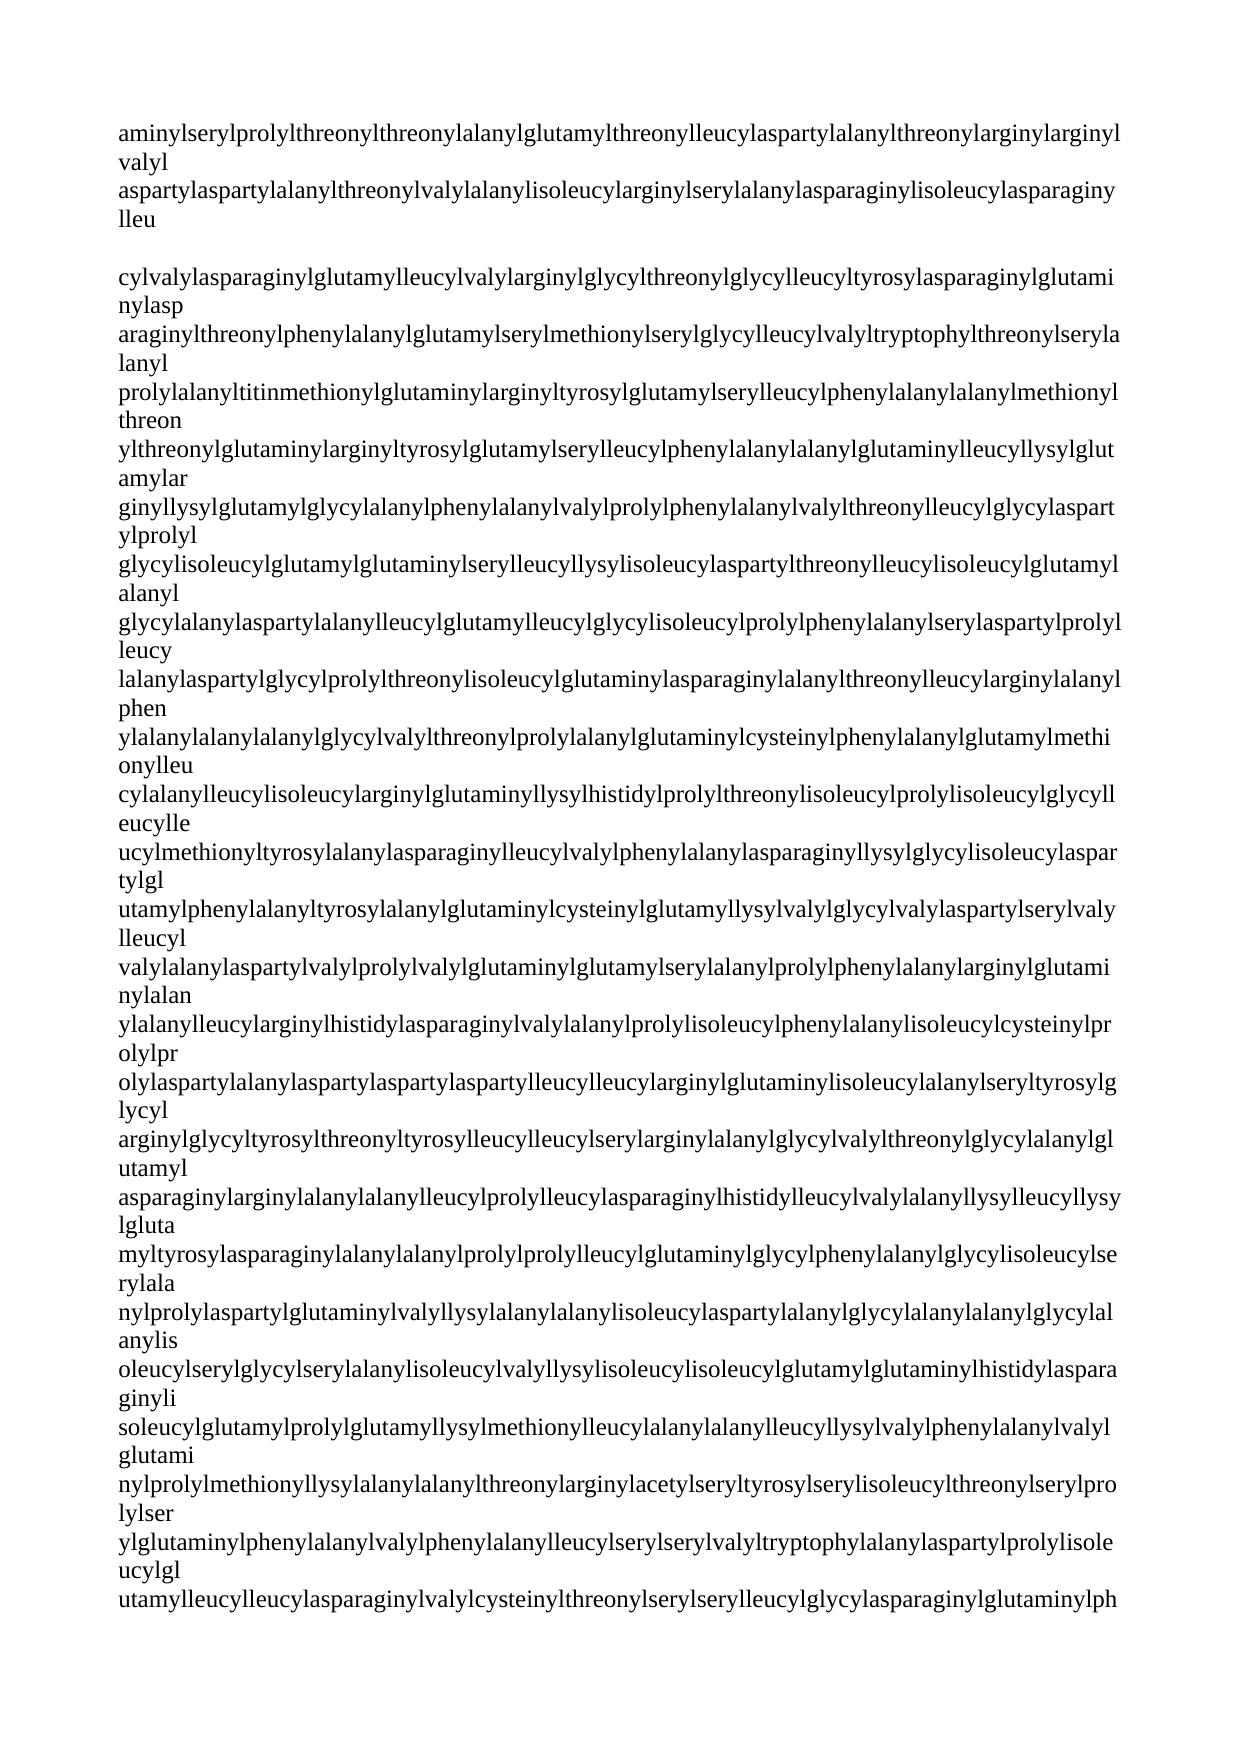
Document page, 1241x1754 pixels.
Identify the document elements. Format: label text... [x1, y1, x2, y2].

text cylvalylasparaginylglutamylleucylvalylarginylglycylthreonylglycylleucyltyrosylasparaginylglutaminylasp araginylthreonylphenylalanylglutamylserylmethionylserylglycylleucylvalyltryptophylthreonylserylalanyl prolylalanyltitinmethionylglutaminylarginyltyrosylglutamylserylleucylphenylalanylalanylmethionylthreon ylthreonylglutaminylarginyltyrosylglutamylserylleucylphenylalanylalanylglutaminylleucyllysylglutamylar ginyllysylglutamylglycylalanylphenylalanylvalylprolylphenylalanylvalylthreonylleucylglycylaspartylprolyl glycylisoleucylglutamylglutaminylserylleucyllysylisoleucylaspartylthreonylleucylisoleucylglutamylalanyl glycylalanylaspartylalanylleucylglutamylleucylglycylisoleucylprolylphenylalanylserylaspartylprolylleucy lalanylaspartylglycylprolylthreonylisoleucylglutaminylasparaginylalanylthreonylleucylarginylalanylphen ylalanylalanylalanylglycylvalylthreonylprolylalanylglutaminylcysteinylphenylalanylglutamylmethionylleu cylalanylleucylisoleucylarginylglutaminyllysylhistidylprolylthreonylisoleucylprolylisoleucylglycylleucylle ucylmethionyltyrosylalanylasparaginylleucylvalylphenylalanylasparaginyllysylglycylisoleucylaspartylgl utamylphenylalanyltyrosylalanylglutaminylcysteinylglutamyllysylvalylglycylvalylaspartylserylvalylleucyl valylalanylaspartylvalylprolylvalylglutaminylglutamylserylalanylprolylphenylalanylarginylglutaminylalan ylalanylleucylarginylhistidylasparaginylvalylalanylprolylisoleucylphenylalanylisoleucylcysteinylprolylpr olylaspartylalanylaspartylaspartylaspartylleucylleucylarginylglutaminylisoleucylalanylseryltyrosylglycyl arginylglycyltyrosylthreonyltyrosylleucylleucylserylarginylalanylglycylvalylthreonylglycylalanylglutamyl asparaginylarginylalanylalanylleucylprolylleucylasparaginylhistidylleucylvalylalanyllysylleucyllysylgluta myltyrosylasparaginylalanylalanylprolylprolylleucylglutaminylglycylphenylalanylglycylisoleucylserylala nylprolylaspartylglutaminylvalyllysylalanylalanylisoleucylaspartylalanylglycylalanylalanylglycylalanylis oleucylserylglycylserylalanylisoleucylvalyllysylisoleucylisoleucylglutamylglutaminylhistidylasparaginyli soleucylglutamylprolylglutamyllysylmethionylleucylalanylalanylleucyllysylvalylphenylalanylvalylglutami nylprolylmethionyllysylalanylalanylthreonylarginylacetylseryltyrosylserylisoleucylthreonylserylprolylser ylglutaminylphenylalanylvalylphenylalanylleucylserylserylvalyltryptophylalanylaspartylprolylisoleucylgl utamylleucylleucylasparaginylvalylcysteinylthreonylserylserylleucylglycylasparaginylglutaminylph [118, 233, 1122, 1613]
text aminylserylprolylthreonylthreonylalanylglutamylthreonylleucylaspartylalanylthreonylarginylarginylvalyl aspartylaspartylalanylthreonylvalylalanylisoleucylarginylserylalanylasparaginylisoleucylasparaginylleu [118, 118, 1122, 233]
